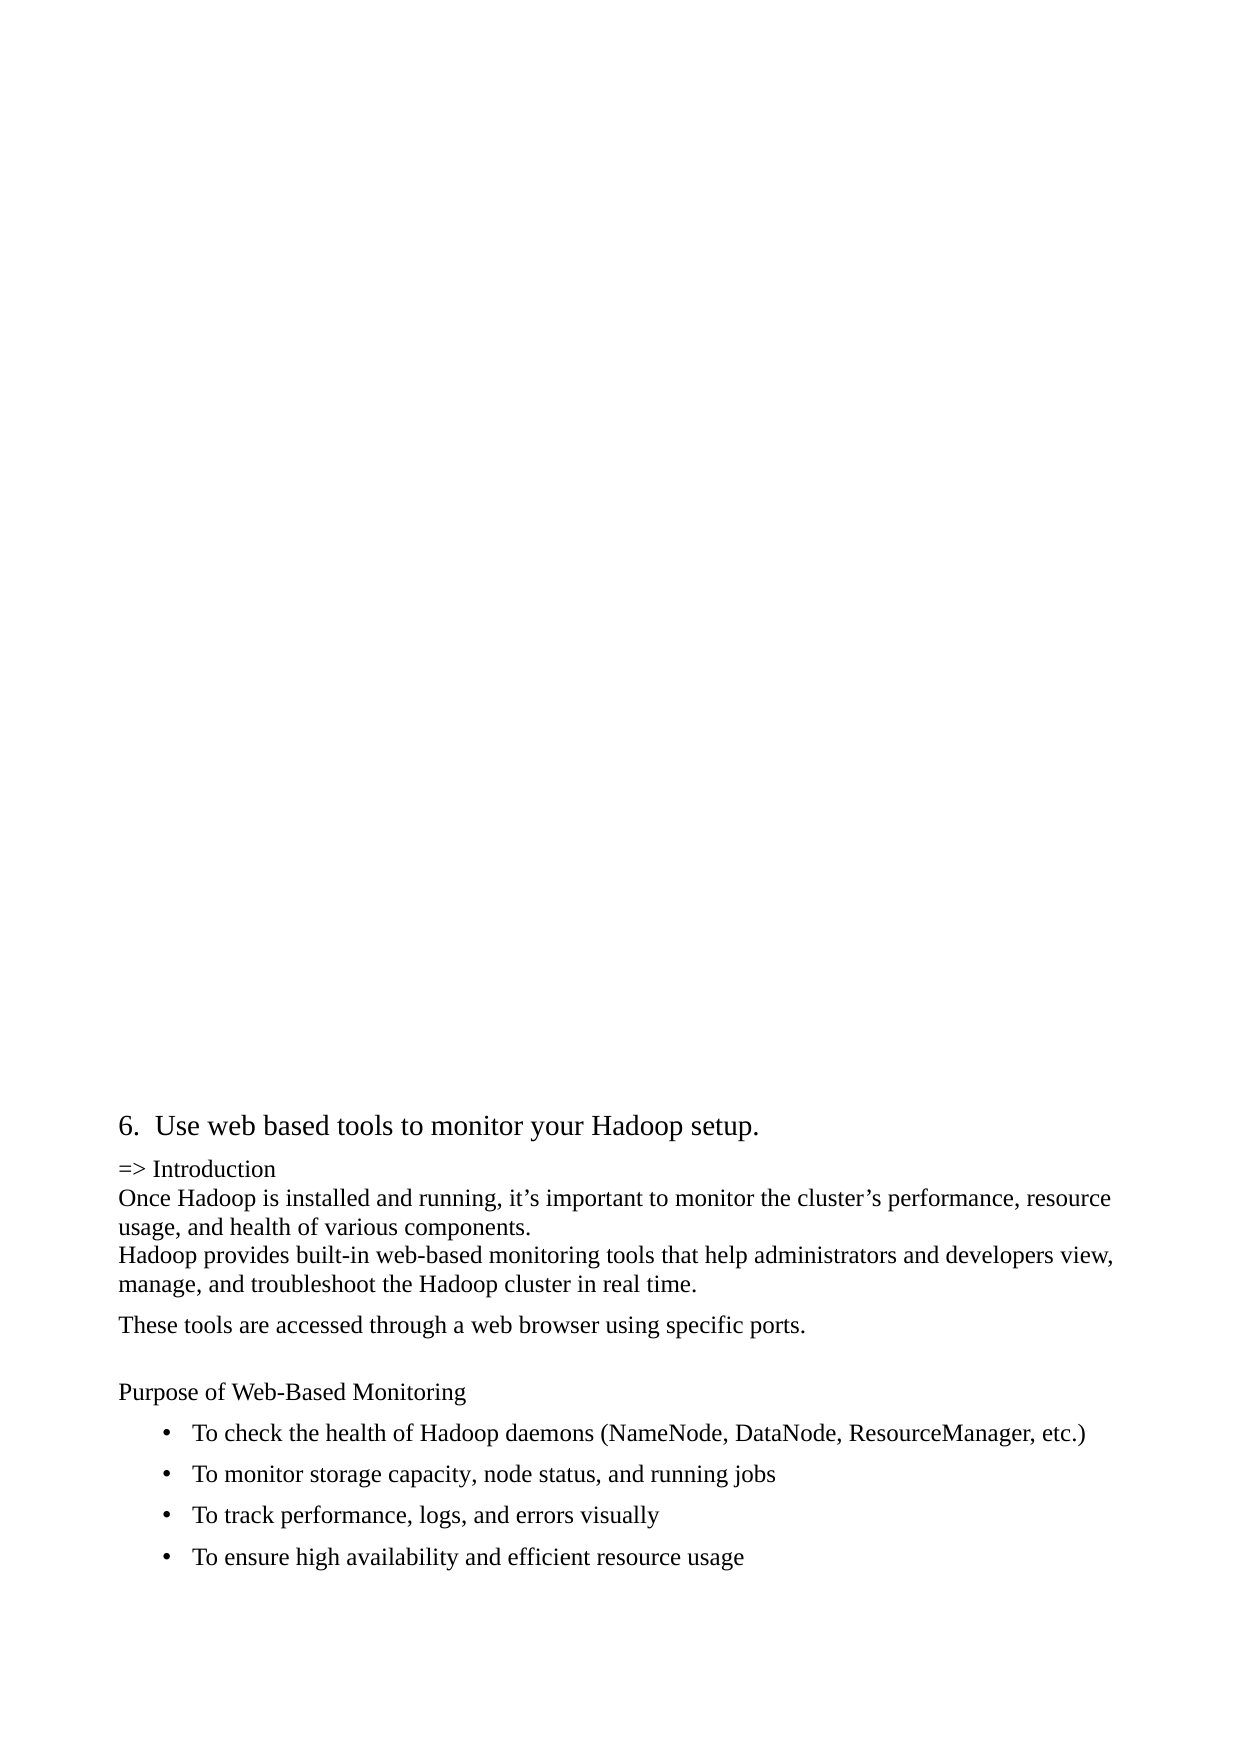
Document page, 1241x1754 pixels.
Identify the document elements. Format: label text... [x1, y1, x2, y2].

text Once Hadoop is installed and running, it’s important to monitor the cluster’s performance, resource usage, and health of various components. Hadoop provides built-in web-based monitoring tools that help administrators and developers view, manage, and troubleshoot the Hadoop cluster in real time. [118, 1183, 1122, 1298]
list To monitor storage capacity, node status, and running jobs [162, 1459, 1122, 1488]
list To check the health of Hadoop daemons (NameNode, DataNode, ResourceManager, etc.) [162, 1418, 1122, 1447]
text 6. Use web based tools to monitor your Hadoop setup. [118, 1108, 1122, 1142]
list To track performance, logs, and errors visually [162, 1500, 1122, 1529]
text => Introduction [118, 1154, 1122, 1183]
subtitle Purpose of Web-Based Monitoring [118, 1377, 1122, 1405]
list To ensure high availability and efficient resource usage [162, 1542, 1122, 1570]
text These tools are accessed through a web browser using specific ports. [118, 1310, 1122, 1339]
